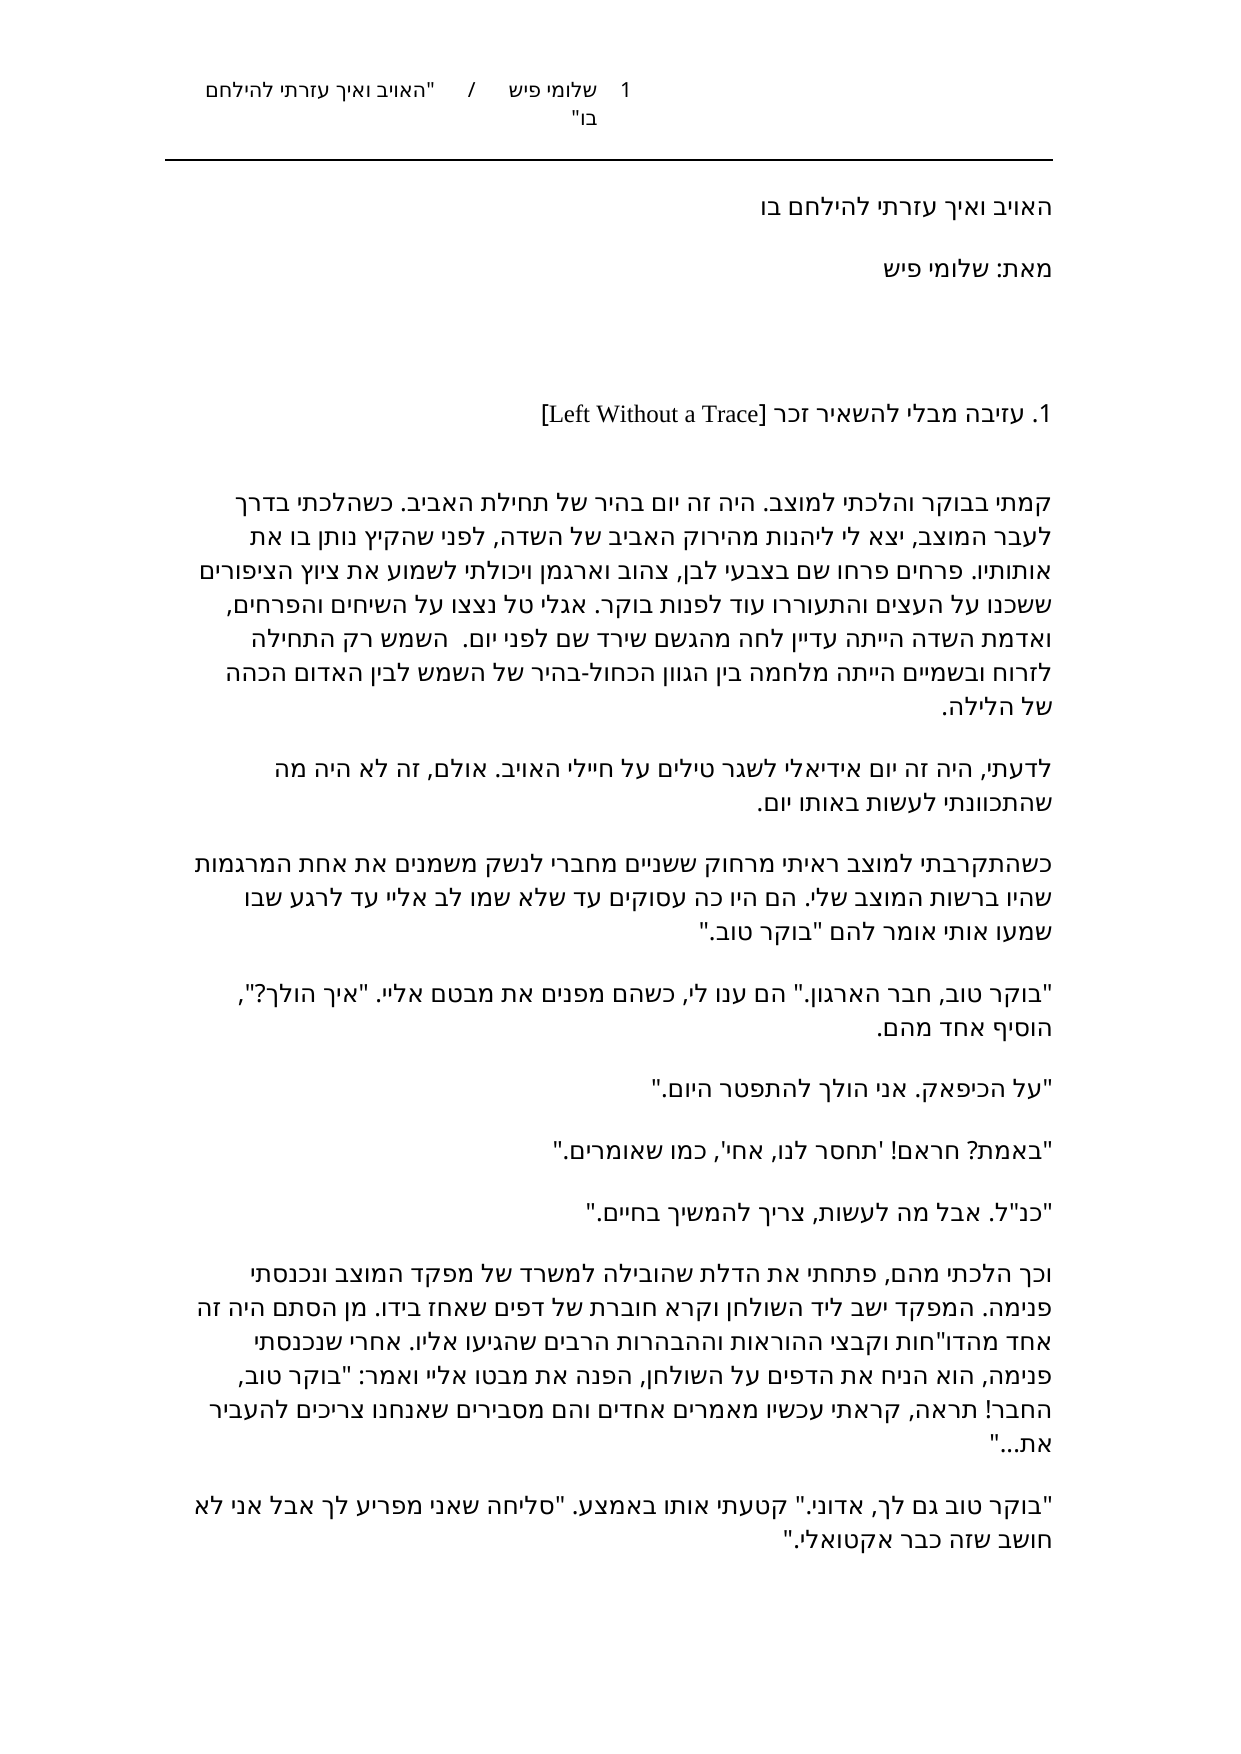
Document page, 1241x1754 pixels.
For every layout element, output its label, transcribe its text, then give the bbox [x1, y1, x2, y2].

text וכך הלכתי מהם, פתחתי את הדלת שהובילה למשרד של מפקד המוצב ונכנסתי פנימה. המפקד ישב ליד השולחן וקרא חוברת של דפים שאחז בידו. מן הסתם היה זה אחד מהדו"חות וקבצי ההוראות וההבהרות הרבים שהגיעו אליו. אחרי שנכנסתי פנימה, הוא הניח את הדפים על השולחן, הפנה את מבטו אליי ואמר: "בוקר טוב, החבר! תראה, קראתי עכשיו מאמרים אחדים והם מסבירים שאנחנו צריכים להעביר את..." [187, 1256, 1053, 1460]
text "בוקר טוב גם לך, אדוני." קטעתי אותו באמצע. "סליחה שאני מפריע לך אבל אני לא חושב שזה כבר אקטואלי." [187, 1487, 1053, 1555]
text "בוקר טוב, חבר הארגון." הם ענו לי, כשהם מפנים את מבטם אליי. "איך הולך?", הוסיף אחד מהם. [187, 975, 1053, 1043]
text האויב ואיך עזרתי להילחם בו [187, 189, 1053, 223]
text כשהתקרבתי למוצב ראיתי מרחוק ששניים מחברי לנשק משמנים את אחת המרגמות שהיו ברשות המוצב שלי. הם היו כה עסוקים עד שלא שמו לב אליי עד לרגע שבו שמעו אותי אומר להם "בוקר טוב." [187, 846, 1053, 948]
text "על הכיפאק. אני הולך להתפטר היום." [187, 1071, 1053, 1105]
text "כנ"ל. אבל מה לעשות, צריך להמשיך בחיים." [187, 1194, 1053, 1228]
text לדעתי, היה זה יום אידיאלי לשגר טילים על חיילי האויב. אולם, זה לא היה מה שהתכוונתי לעשות באותו יום. [187, 750, 1053, 818]
text "באמת? חראם! 'תחסר לנו, אחי', כמו שאומרים." [187, 1133, 1053, 1167]
text 1. עזיבה מבלי להשאיר זכר [Left Without a Trace] [187, 395, 1053, 429]
text מאת: שלומי פיש [187, 251, 1053, 284]
text קמתי בבוקר והלכתי למוצב. היה זה יום בהיר של תחילת האביב. כשהלכתי בדרך לעבר המוצב, יצא לי ליהנות מהירוק האביב של השדה, לפני שהקיץ נותן בו את אותותיו. פרחים פרחו שם בצבעי לבן, צהוב וארגמן ויכולתי לשמוע את ציוץ הציפורים ששכנו על העצים והתעוררו עוד לפנות בוקר. אגלי טל נצצו על השיחים והפרחים, ואדמת השדה הייתה עדיין לחה מהגשם שירד שם לפני יום. השמש רק התחילה לזרוח ובשמיים הייתה מלחמה בין הגוון הכחול-בהיר של השמש לבין האדום הכהה של הלילה. [187, 485, 1053, 722]
